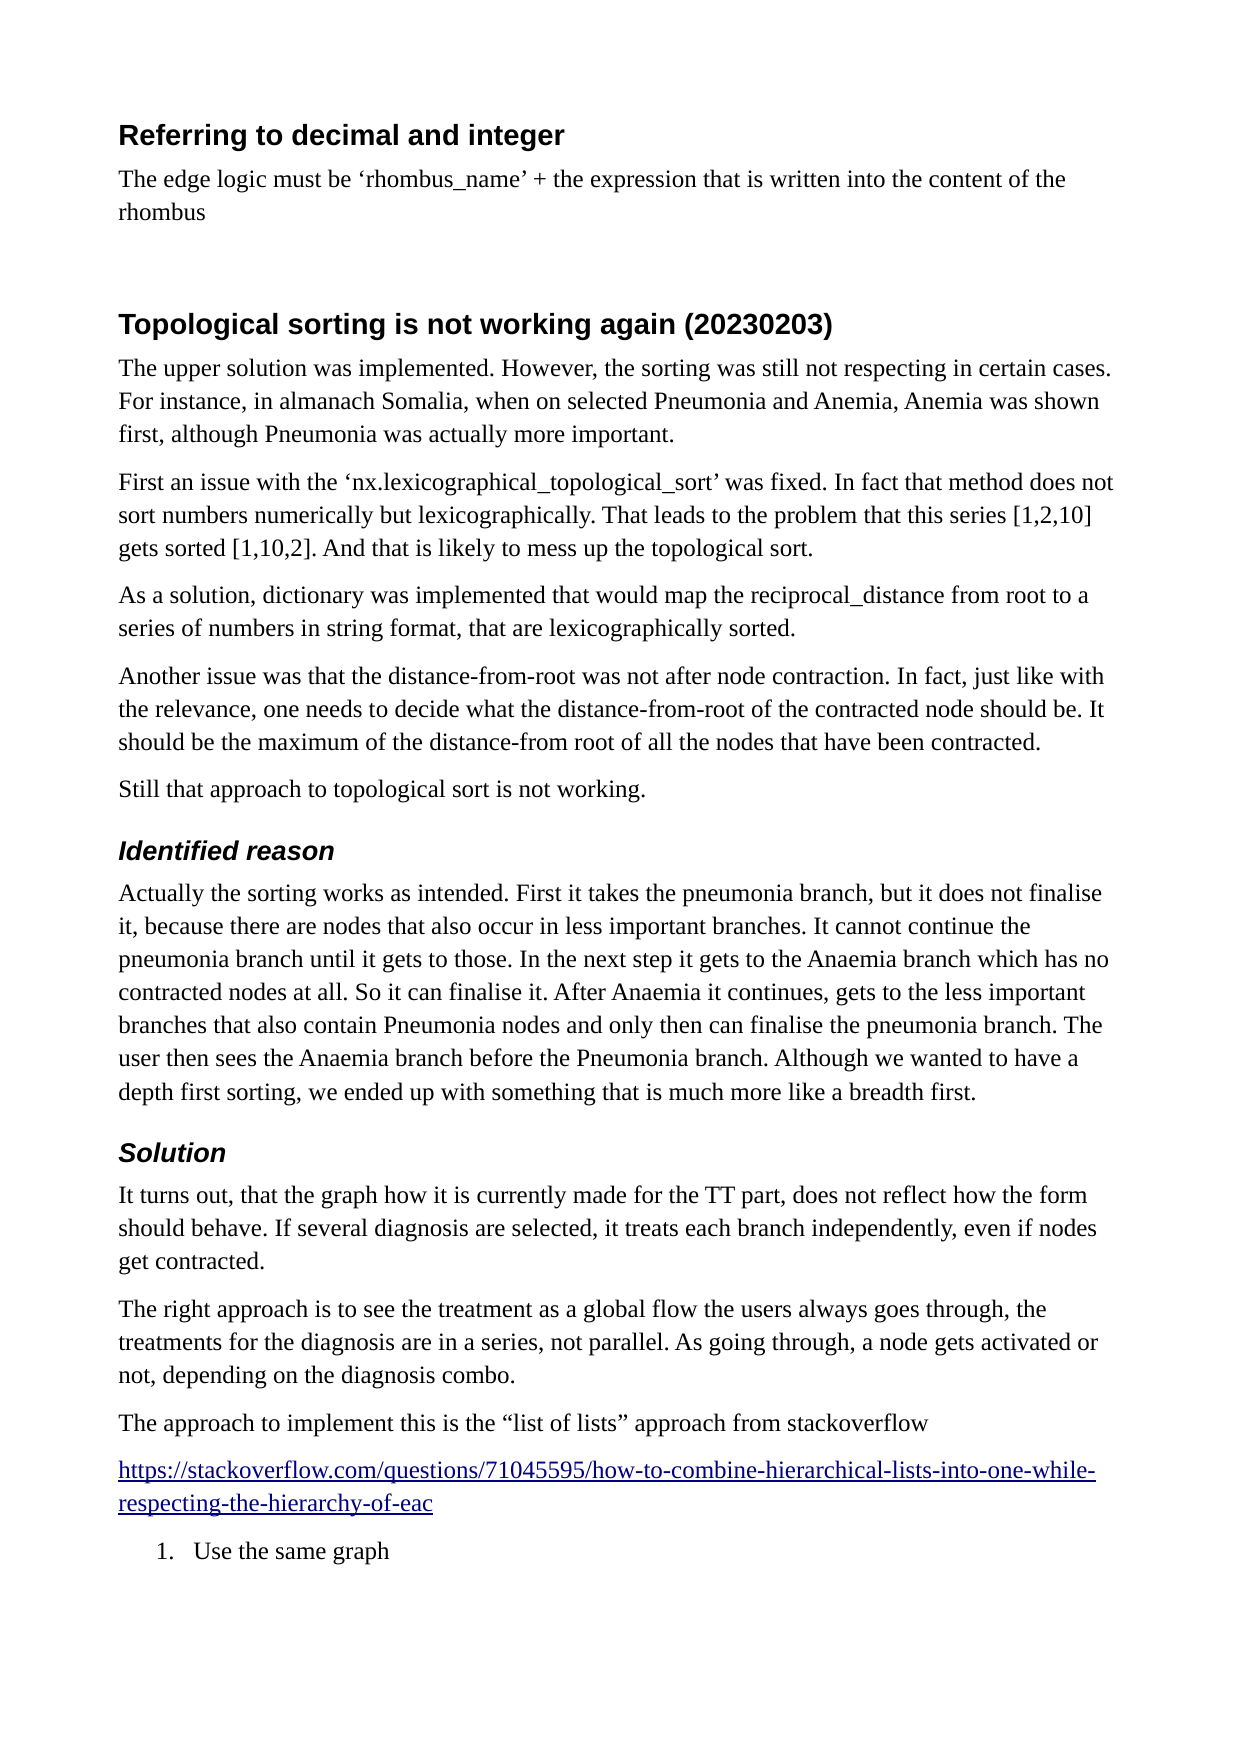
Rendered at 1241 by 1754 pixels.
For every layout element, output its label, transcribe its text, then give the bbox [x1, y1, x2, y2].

subtitle Referring to decimal and integer [118, 118, 1122, 152]
list Use the same graph [156, 1536, 1122, 1565]
subtitle Identified reason [118, 835, 1122, 866]
text The approach to implement this is the “list of lists” approach from stackoverflow [118, 1408, 1122, 1436]
text The upper solution was implemented. However, the sorting was still not respecting in certain cases. For instance, in almanach Somalia, when on selected Pneumonia and Anemia, Anemia was shown first, although Pneumonia was actually more important. [118, 353, 1122, 448]
subtitle Solution [118, 1137, 1122, 1168]
text It turns out, that the graph how it is currently made for the TT part, does not reflect how the form should behave. If several diagnosis are selected, it treats each branch independently, even if nodes get contracted. [118, 1180, 1122, 1275]
text The edge logic must be ‘rhombus_name’ + the expression that is written into the content of the rhombus [118, 164, 1122, 226]
text https://stackoverflow.com/questions/71045595/how-to-combine-hierarchical-lists-into-one-while-respecting-the-hierarchy-of-eac [118, 1455, 1122, 1517]
subtitle Topological sorting is not working again (20230203) [118, 307, 1122, 341]
text Still that approach to topological sort is not working. [118, 774, 1122, 803]
text Actually the sorting works as intended. First it takes the pneumonia branch, but it does not finalise it, because there are nodes that also occur in less important branches. It cannot continue the pneumonia branch until it gets to those. In the next step it gets to the Anaemia branch which has no contracted nodes at all. So it can finalise it. After Anaemia it continues, gets to the less important branches that also contain Pneumonia nodes and only then can finalise the pneumonia branch. The user then sees the Anaemia branch before the Pneumonia branch. Although we wanted to have a depth first sorting, we ended up with something that is much more like a breadth first. [118, 878, 1122, 1105]
text Another issue was that the distance-from-root was not after node contraction. In fact, just like with the relevance, one needs to decide what the distance-from-root of the contracted node should be. It should be the maximum of the distance-from root of all the nodes that have been contracted. [118, 661, 1122, 756]
text First an issue with the ‘nx.lexicographical_topological_sort’ was fixed. In fact that method does not sort numbers numerically but lexicographically. That leads to the problem that this series [1,2,10] gets sorted [1,10,2]. And that is likely to mess up the topological sort. [118, 467, 1122, 561]
text As a solution, dictionary was implemented that would map the reciprocal_distance from root to a series of numbers in string format, that are lexicographically sorted. [118, 580, 1122, 642]
text The right approach is to see the treatment as a global flow the users always goes through, the treatments for the diagnosis are in a series, not parallel. As going through, a node gets activated or not, depending on the diagnosis combo. [118, 1294, 1122, 1389]
